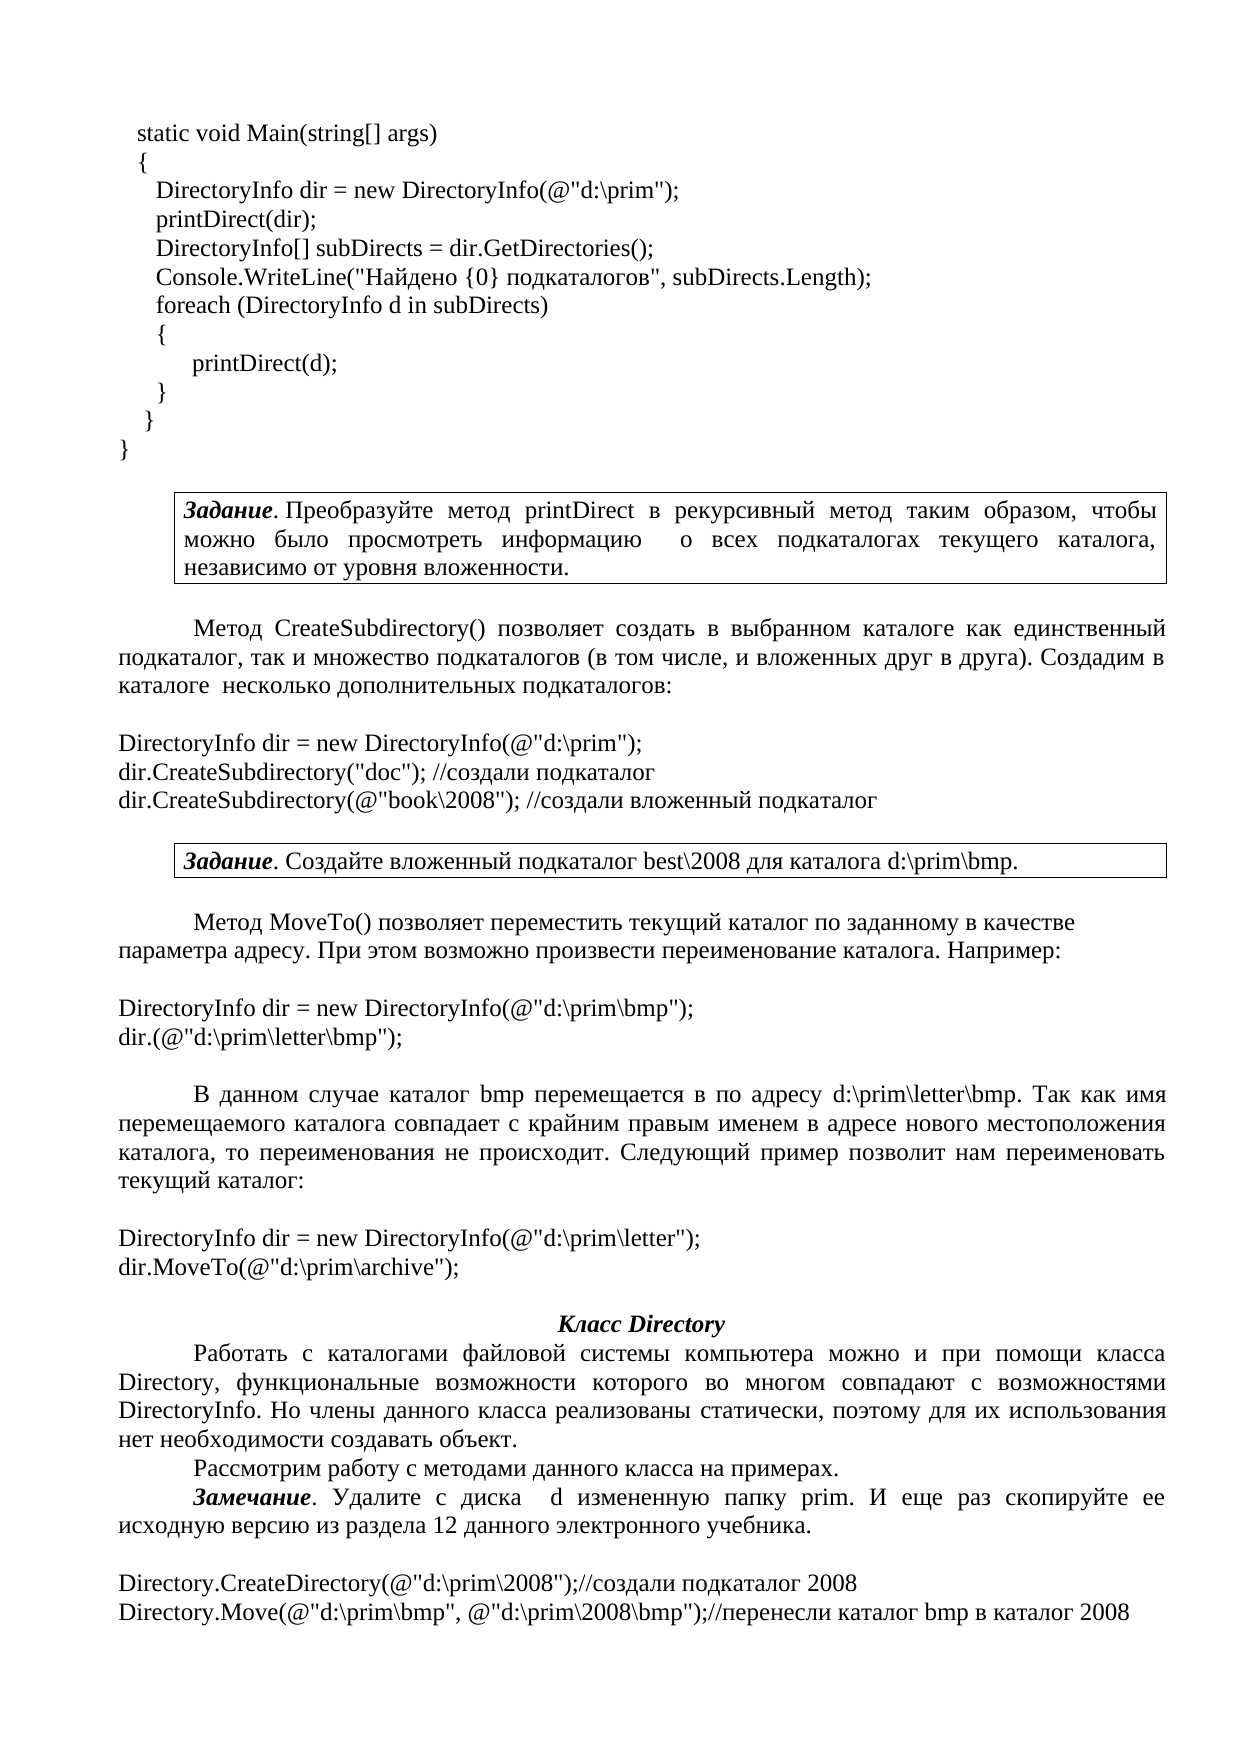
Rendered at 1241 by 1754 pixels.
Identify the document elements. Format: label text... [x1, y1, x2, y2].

text DirectoryInfo[] subDirects = dir.GetDirectories(); [118, 233, 1167, 262]
text dir.MoveTo(@"d:\prim\archive"); [118, 1252, 1167, 1281]
text Console.WriteLine("Найдено {0} подкаталогов", subDirects.Length); [118, 262, 1167, 291]
text В данном случае каталог bmp перемещается в по адресу d:\prim\letter\bmp. Так как имя перемещаемого каталога совпадает с крайним правым именем в адресе нового местоположения каталога, то переименования не происходит. Следующий пример позволит нам переименовать текущий каталог: [118, 1079, 1167, 1194]
text DirectoryInfo dir = new DirectoryInfo(@"d:\prim\letter"); [118, 1223, 1167, 1252]
text } [118, 434, 1167, 463]
text Метод MoveTo() позволяет переместить текущий каталог по заданному в качестве параметра адресу. При этом возможно произвести переименование каталога. Например: [118, 907, 1167, 964]
text dir.CreateSubdirectory("doc"); //создали подкаталог [118, 757, 1167, 786]
text DirectoryInfo dir = new DirectoryInfo(@"d:\prim"); [118, 728, 1167, 757]
text Метод CreateSubdirectory() позволяет создать в выбранном каталоге как единственный подкаталог, так и множество подкаталогов (в том числе, и вложенных друг в друга). Создадим в каталоге несколько дополнительных подкаталогов: [118, 613, 1167, 699]
text dir.CreateSubdirectory(@"book\2008"); //создали вложенный подкаталог [118, 786, 1167, 814]
text DirectoryInfo dir = new DirectoryInfo(@"d:\prim\bmp"); [118, 993, 1167, 1022]
text Работать с каталогами файловой системы компьютера можно и при помощи класса Directory, функциональные возможности которого во многом совпадают с возможностями DirectoryInfo. Но члены данного класса реализованы статически, поэтому для их использования нет необходимости создавать объект. [118, 1338, 1167, 1453]
text static void Main(string[] args) [118, 118, 1167, 147]
text { [118, 319, 1167, 348]
text Задание. Преобразуйте метод printDirect в рекурсивный метод таким образом, чтобы можно было просмотреть информацию о всех подкаталогах текущего каталога, независимо от уровня вложенности. [175, 493, 1166, 583]
text Directory.CreateDirectory(@"d:\prim\2008");//создали подкаталог 2008 [118, 1568, 1167, 1597]
text printDirect(d); [118, 348, 1167, 377]
text dir.(@"d:\prim\letter\bmp"); [118, 1022, 1167, 1051]
text Задание. Создайте вложенный подкаталог best\2008 для каталога d:\prim\bmp. [175, 844, 1166, 877]
text } [118, 406, 1167, 434]
text Класс Directory [118, 1309, 1167, 1338]
text foreach (DirectoryInfo d in subDirects) [118, 291, 1167, 319]
text } [118, 377, 1167, 406]
text Рассмотрим работу с методами данного класса на примерах. [118, 1453, 1167, 1482]
text DirectoryInfo dir = new DirectoryInfo(@"d:\prim"); [118, 176, 1167, 204]
text printDirect(dir); [118, 204, 1167, 233]
text { [118, 147, 1167, 176]
text Directory.Move(@"d:\prim\bmp", @"d:\prim\2008\bmp");//перенесли каталог bmp в каталог 2008 [118, 1597, 1167, 1626]
text Замечание. Удалите с диска d измененную папку prim. И еще раз скопируйте ее исходную версию из раздела 12 данного электронного учебника. [118, 1482, 1167, 1539]
